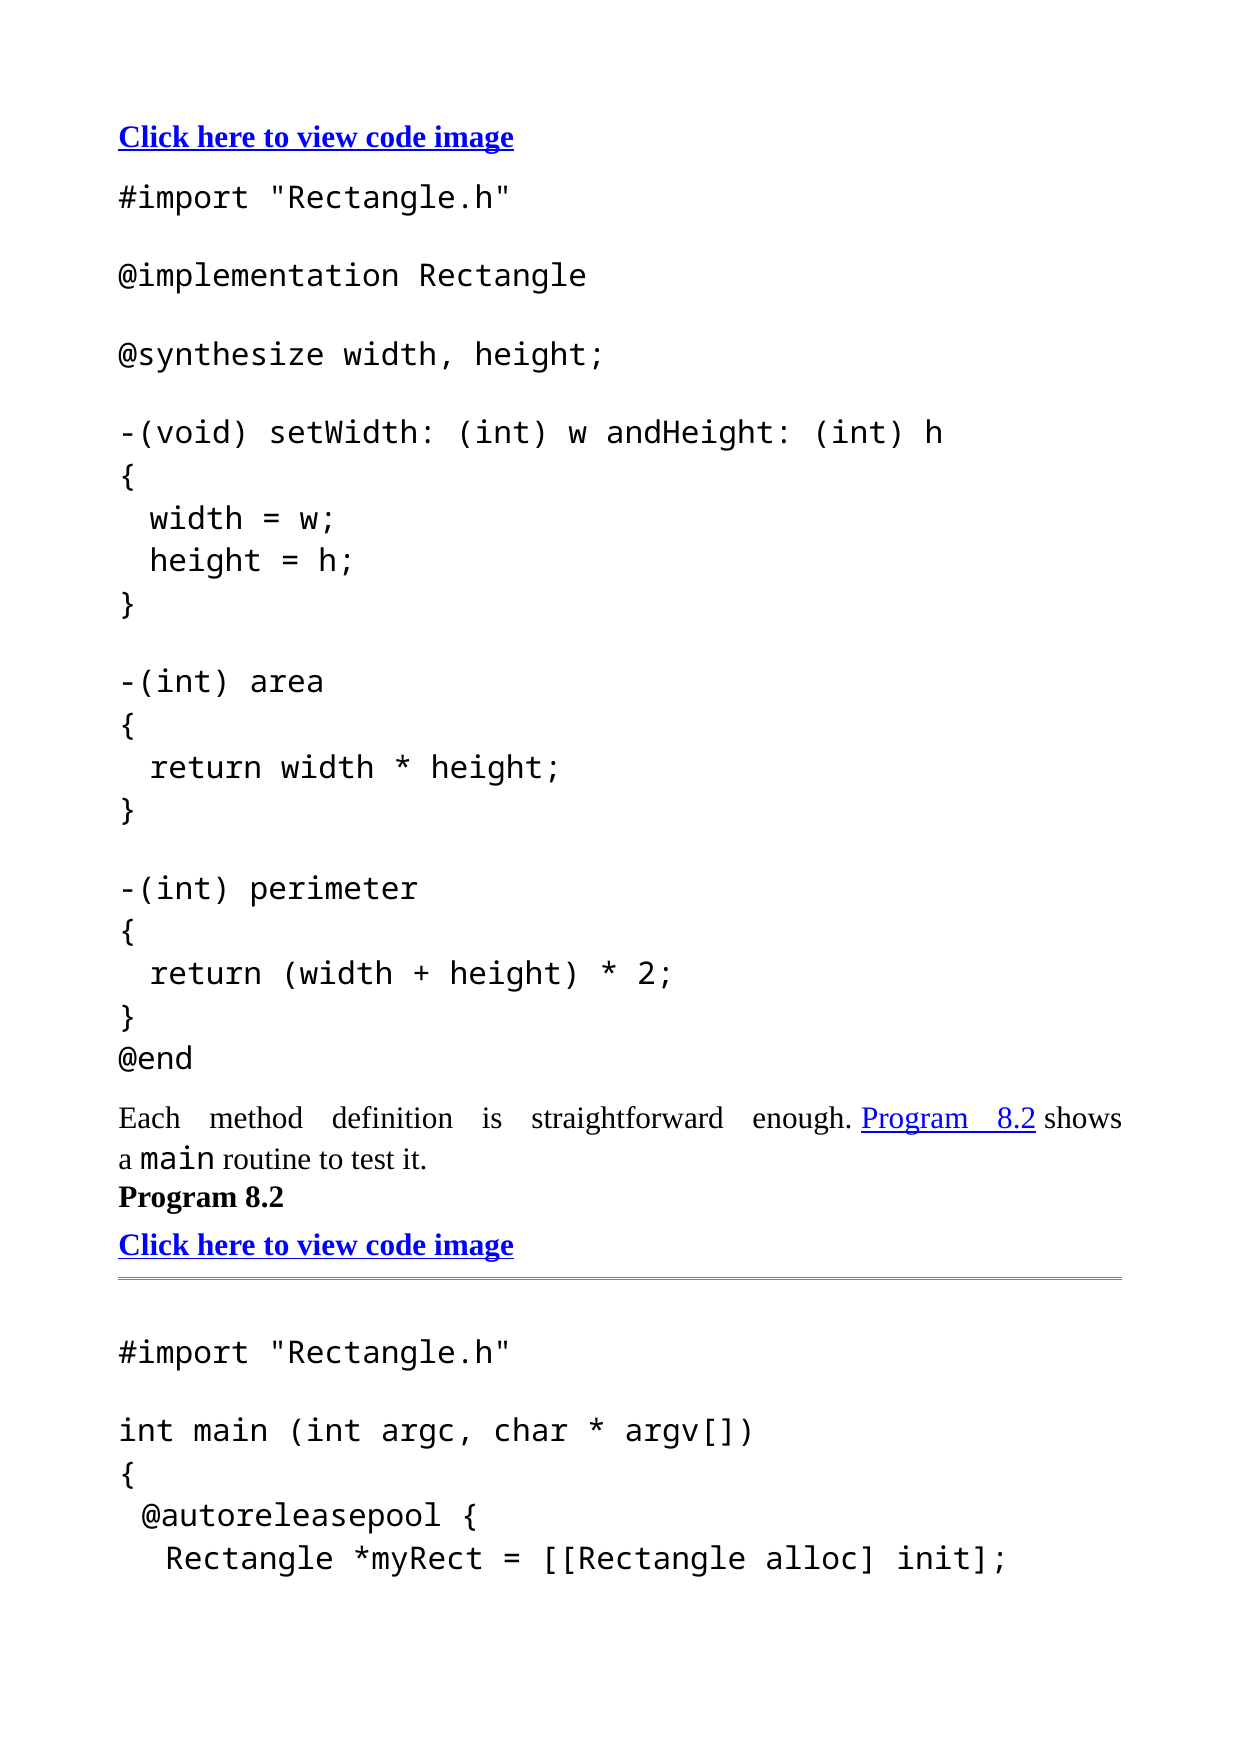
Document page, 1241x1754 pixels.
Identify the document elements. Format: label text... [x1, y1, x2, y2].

text #import "Rectangle.h" @implementation Rectangle @synthesize width, height; -(void) setWidth: (int) w andHeight: (int) h { width = w; height = h; } -(int) area { return width * height; } -(int) perimeter { return (width + height) * 2; } @end [118, 175, 1122, 1079]
text Each method definition is straightforward enough. Program 8.2 shows a main routine to test it. [118, 1100, 1122, 1178]
text Click here to view code image [118, 118, 1122, 154]
text Program 8.2 [118, 1178, 1122, 1214]
text Click here to view code image [118, 1227, 1122, 1263]
text #import "Rectangle.h" int main (int argc, char * argv[]) { @autoreleasepool { Rectangle *myRect = [[Rectangle alloc] init]; [118, 1329, 1122, 1614]
